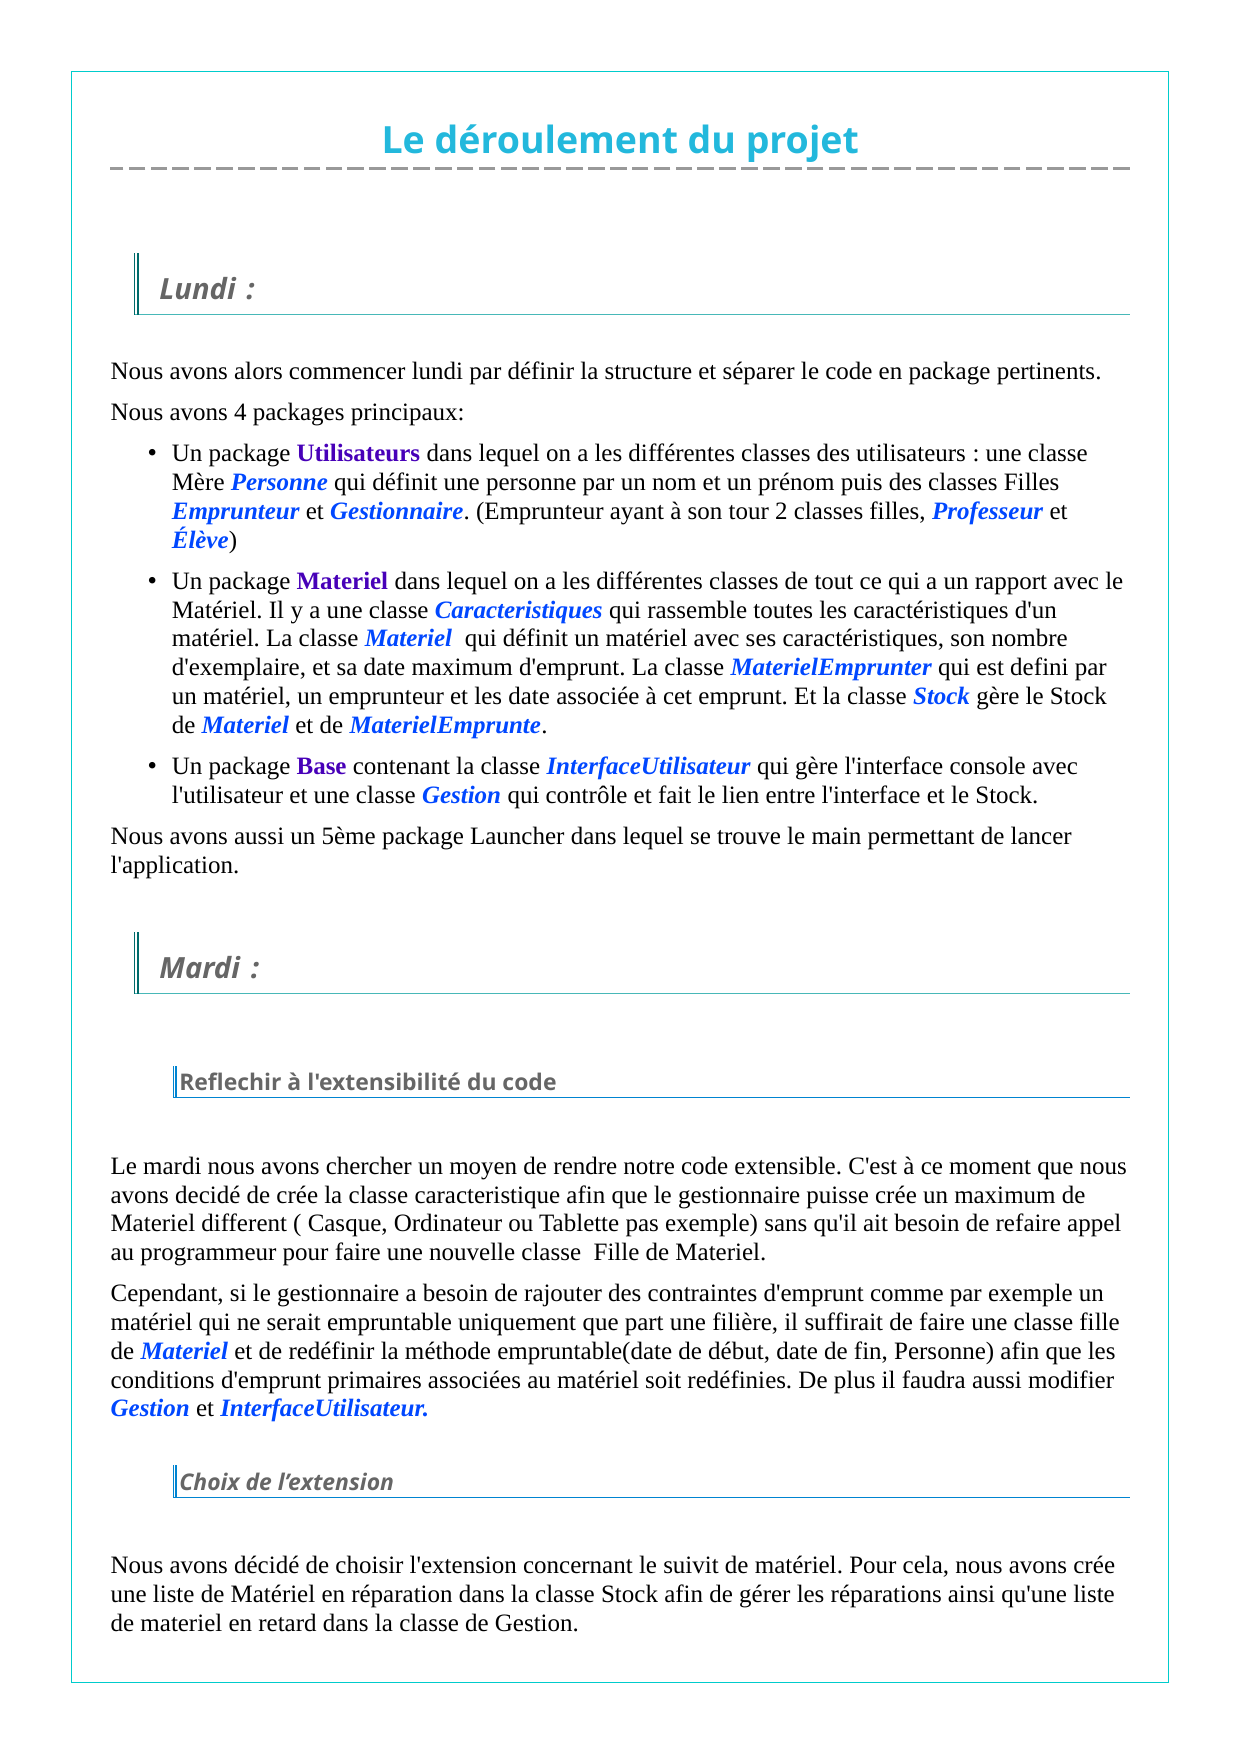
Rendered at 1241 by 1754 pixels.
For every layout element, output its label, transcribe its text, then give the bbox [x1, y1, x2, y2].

list Un package Materiel dans lequel on a les différentes classes de tout ce qui a un rapport avec le Matériel. Il y a une classe Caracteristiques qui rassemble toutes les caractéristiques d'un matériel. La classe Materiel qui définit un matériel avec ses caractéristiques, son nombre d'exemplaire, et sa date maximum d'emprunt. La classe MaterielEmprunter qui est defini par un matériel, un emprunteur et les date associée à cet emprunt. Et la classe Stock gère le Stock de Materiel et de MaterielEmprunte. [148, 566, 1130, 738]
text Nous avons 4 packages principaux: [110, 397, 1130, 426]
text Nous avons aussi un 5ème package Launcher dans lequel se trouve le main permettant de lancer l'application. [110, 821, 1130, 878]
text Nous avons alors commencer lundi par définir la structure et séparer le code en package pertinents. [110, 356, 1130, 385]
subtitle Reflechir à l'extensibilité du code [177, 1066, 1130, 1097]
subtitle Choix de l’extension [177, 1465, 1130, 1497]
subtitle Lundi : [139, 253, 1130, 314]
subtitle Le déroulement du projet [110, 110, 1130, 170]
subtitle Mardi : [139, 932, 1130, 993]
text Cependant, si le gestionnaire a besoin de rajouter des contraintes d'emprunt comme par exemple un matériel qui ne serait empruntable uniquement que part une filière, il suffirait de faire une classe fille de Materiel et de redéfinir la méthode empruntable(date de début, date de fin, Personne) afin que les conditions d'emprunt primaires associées au matériel soit redéfinies. De plus il faudra aussi modifier Gestion et InterfaceUtilisateur. [110, 1278, 1130, 1422]
text Nous avons décidé de choisir l'extension concernant le suivit de matériel. Pour cela, nous avons crée une liste de Matériel en réparation dans la classe Stock afin de gérer les réparations ainsi qu'une liste de materiel en retard dans la classe de Gestion. [110, 1551, 1130, 1637]
list Un package Utilisateurs dans lequel on a les différentes classes des utilisateurs : une classe Mère Personne qui définit une personne par un nom et un prénom puis des classes Filles Emprunteur et Gestionnaire. (Emprunteur ayant à son tour 2 classes filles, Professeur et Élève) [148, 438, 1130, 553]
text Le mardi nous avons chercher un moyen de rendre notre code extensible. C'est à ce moment que nous avons decidé de crée la classe caracteristique afin que le gestionnaire puisse crée un maximum de Materiel different ( Casque, Ordinateur ou Tablette pas exemple) sans qu'il ait besoin de refaire appel au programmeur pour faire une nouvelle classe Fille de Materiel. [110, 1151, 1130, 1266]
list Un package Base contenant la classe InterfaceUtilisateur qui gère l'interface console avec l'utilisateur et une classe Gestion qui contrôle et fait le lien entre l'interface et le Stock. [148, 751, 1130, 808]
